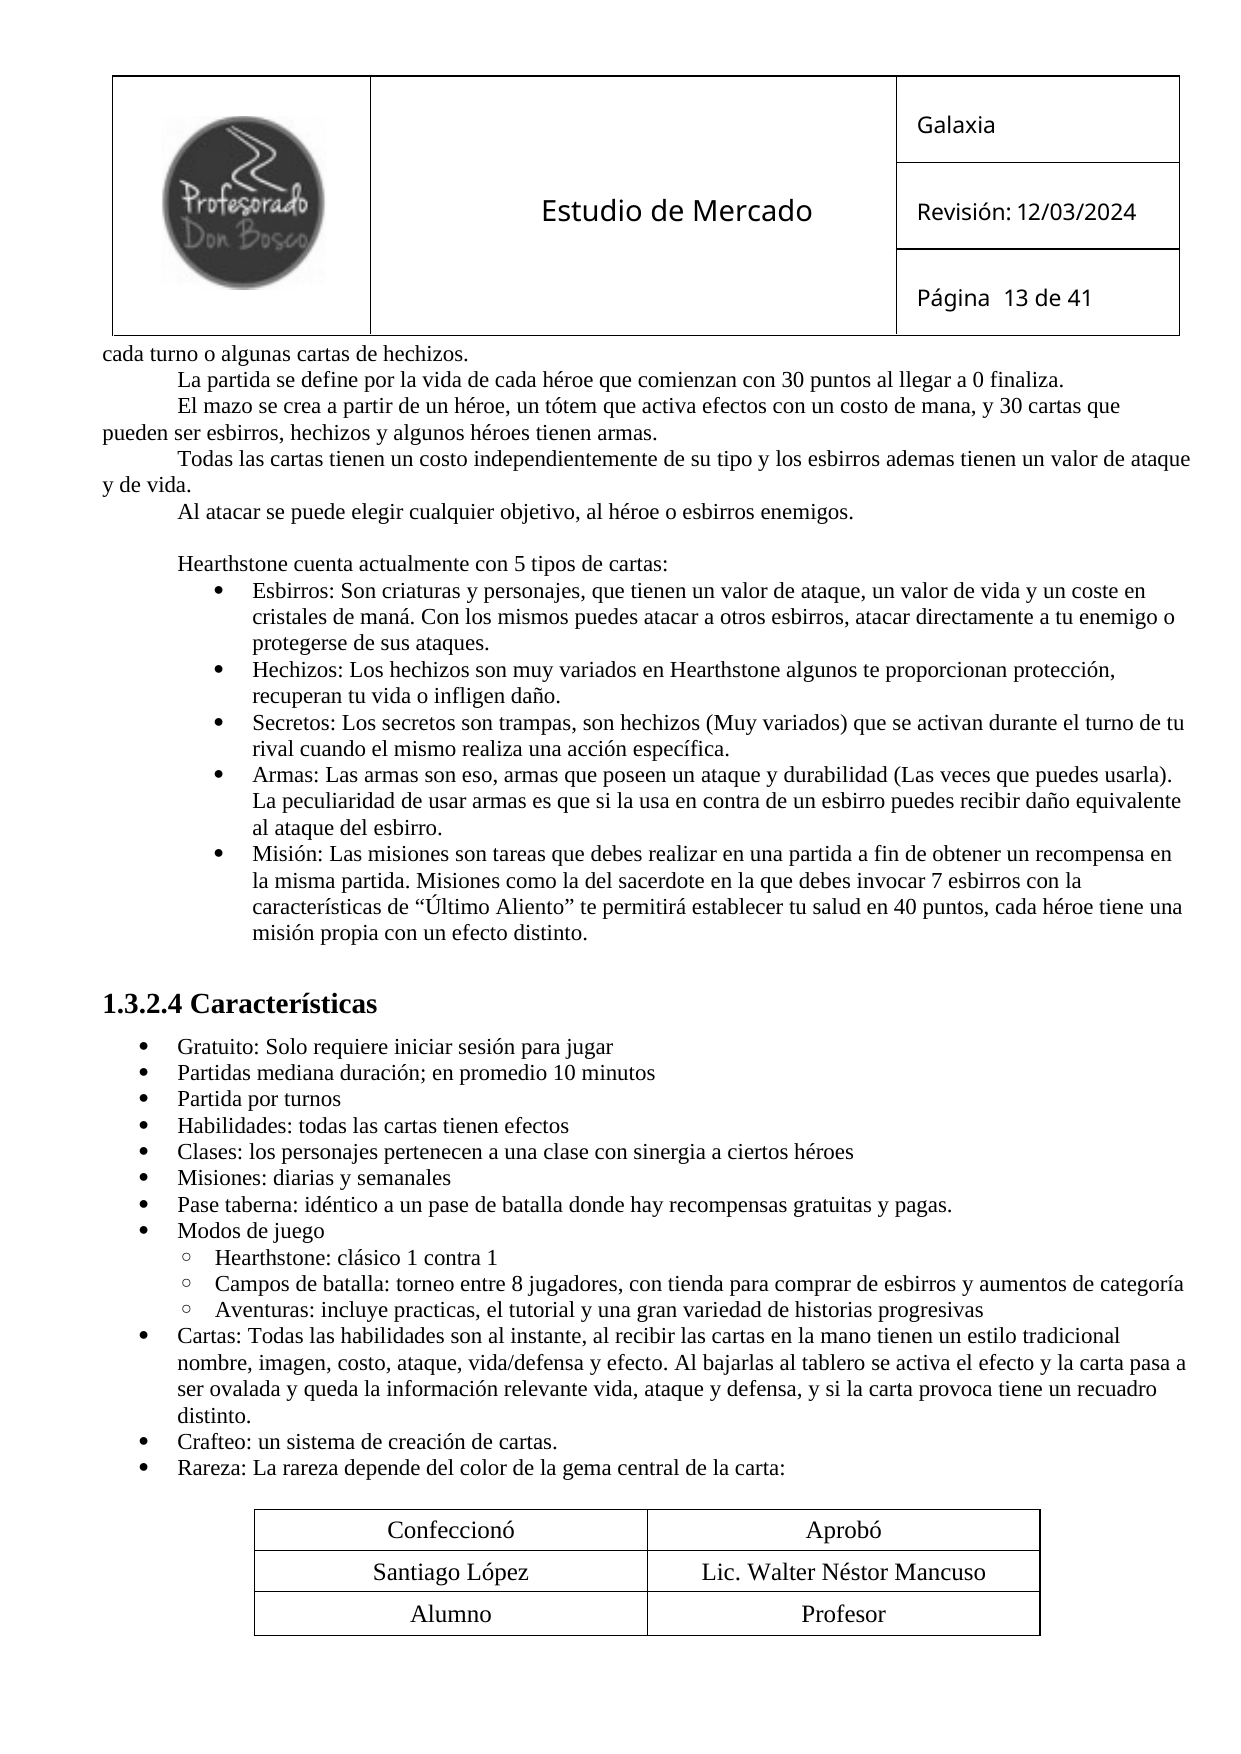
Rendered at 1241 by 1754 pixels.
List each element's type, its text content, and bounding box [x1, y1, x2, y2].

list Crafteo: un sistema de creación de cartas. [139, 1428, 1192, 1454]
subtitle 1.3.2.4 Características [102, 987, 1192, 1020]
list Hechizos: Los hechizos son muy variados en Hearthstone algunos te proporcionan protección, recuperan tu vida o infligen daño. [214, 656, 1192, 708]
text El mazo se crea a partir de un héroe, un tótem que activa efectos con un costo de mana, y 30 cartas que pueden ser esbirros, hechizos y algunos héroes tienen armas. [102, 392, 1192, 445]
list Aventuras: incluye practicas, el tutorial y una gran variedad de historias progresivas [177, 1296, 1192, 1323]
list Partida por turnos [139, 1085, 1192, 1112]
list Gratuito: Solo requiere iniciar sesión para jugar [139, 1033, 1192, 1059]
list Campos de batalla: torneo entre 8 jugadores, con tienda para comprar de esbirros y aumentos de categoría [177, 1270, 1192, 1296]
list Cartas: Todas las habilidades son al instante, al recibir las cartas en la mano tienen un estilo tradicional nombre, imagen, costo, ataque, vida/defensa y efecto. Al bajarlas al tablero se activa el efecto y la carta pasa a ser ovalada y queda la información relevante vida, ataque y defensa, y si la carta provoca tiene un recuadro distinto. [139, 1323, 1192, 1428]
text Hearthstone cuenta actualmente con 5 tipos de cartas: [102, 550, 1192, 577]
text Al atacar se puede elegir cualquier objetivo, al héroe o esbirros enemigos. [102, 498, 1192, 524]
list Rareza: La rareza depende del color de la gema central de la carta: [139, 1454, 1192, 1481]
list Secretos: Los secretos son trampas, son hechizos (Muy variados) que se activan durante el turno de tu rival cuando el mismo realiza una acción específica. [214, 708, 1192, 761]
list Misiones: diarias y semanales [139, 1164, 1192, 1191]
list Modos de juego [139, 1217, 1192, 1243]
text cada turno o algunas cartas de hechizos. [102, 339, 1192, 366]
list Habilidades: todas las cartas tienen efectos [139, 1112, 1192, 1138]
list Clases: los personajes pertenecen a una clase con sinergia a ciertos héroes [139, 1138, 1192, 1164]
list Pase taberna: idéntico a un pase de batalla donde hay recompensas gratuitas y pagas. [139, 1191, 1192, 1217]
list Hearthstone: clásico 1 contra 1 [177, 1243, 1192, 1270]
text Todas las cartas tienen un costo independientemente de su tipo y los esbirros ademas tienen un valor de ataque y de vida. [102, 445, 1192, 498]
list Partidas mediana duración; en promedio 10 minutos [139, 1059, 1192, 1085]
list Misión: Las misiones son tareas que debes realizar en una partida a fin de obtener un recompensa en la misma partida. Misiones como la del sacerdote en la que debes invocar 7 esbirros con la características de “Último Aliento” te permitirá establecer tu salud en 40 puntos, cada héroe tiene una misión propia con un efecto distinto. [214, 840, 1192, 946]
list Esbirros: Son criaturas y personajes, que tienen un valor de ataque, un valor de vida y un coste en cristales de maná. Con los mismos puedes atacar a otros esbirros, atacar directamente a tu enemigo o protegerse de sus ataques. [214, 577, 1192, 656]
list Armas: Las armas son eso, armas que poseen un ataque y durabilidad (Las veces que puedes usarla). La peculiaridad de usar armas es que si la usa en contra de un esbirro puedes recibir daño equivalente al ataque del esbirro. [214, 761, 1192, 840]
text La partida se define por la vida de cada héroe que comienzan con 30 puntos al llegar a 0 finaliza. [102, 366, 1192, 392]
